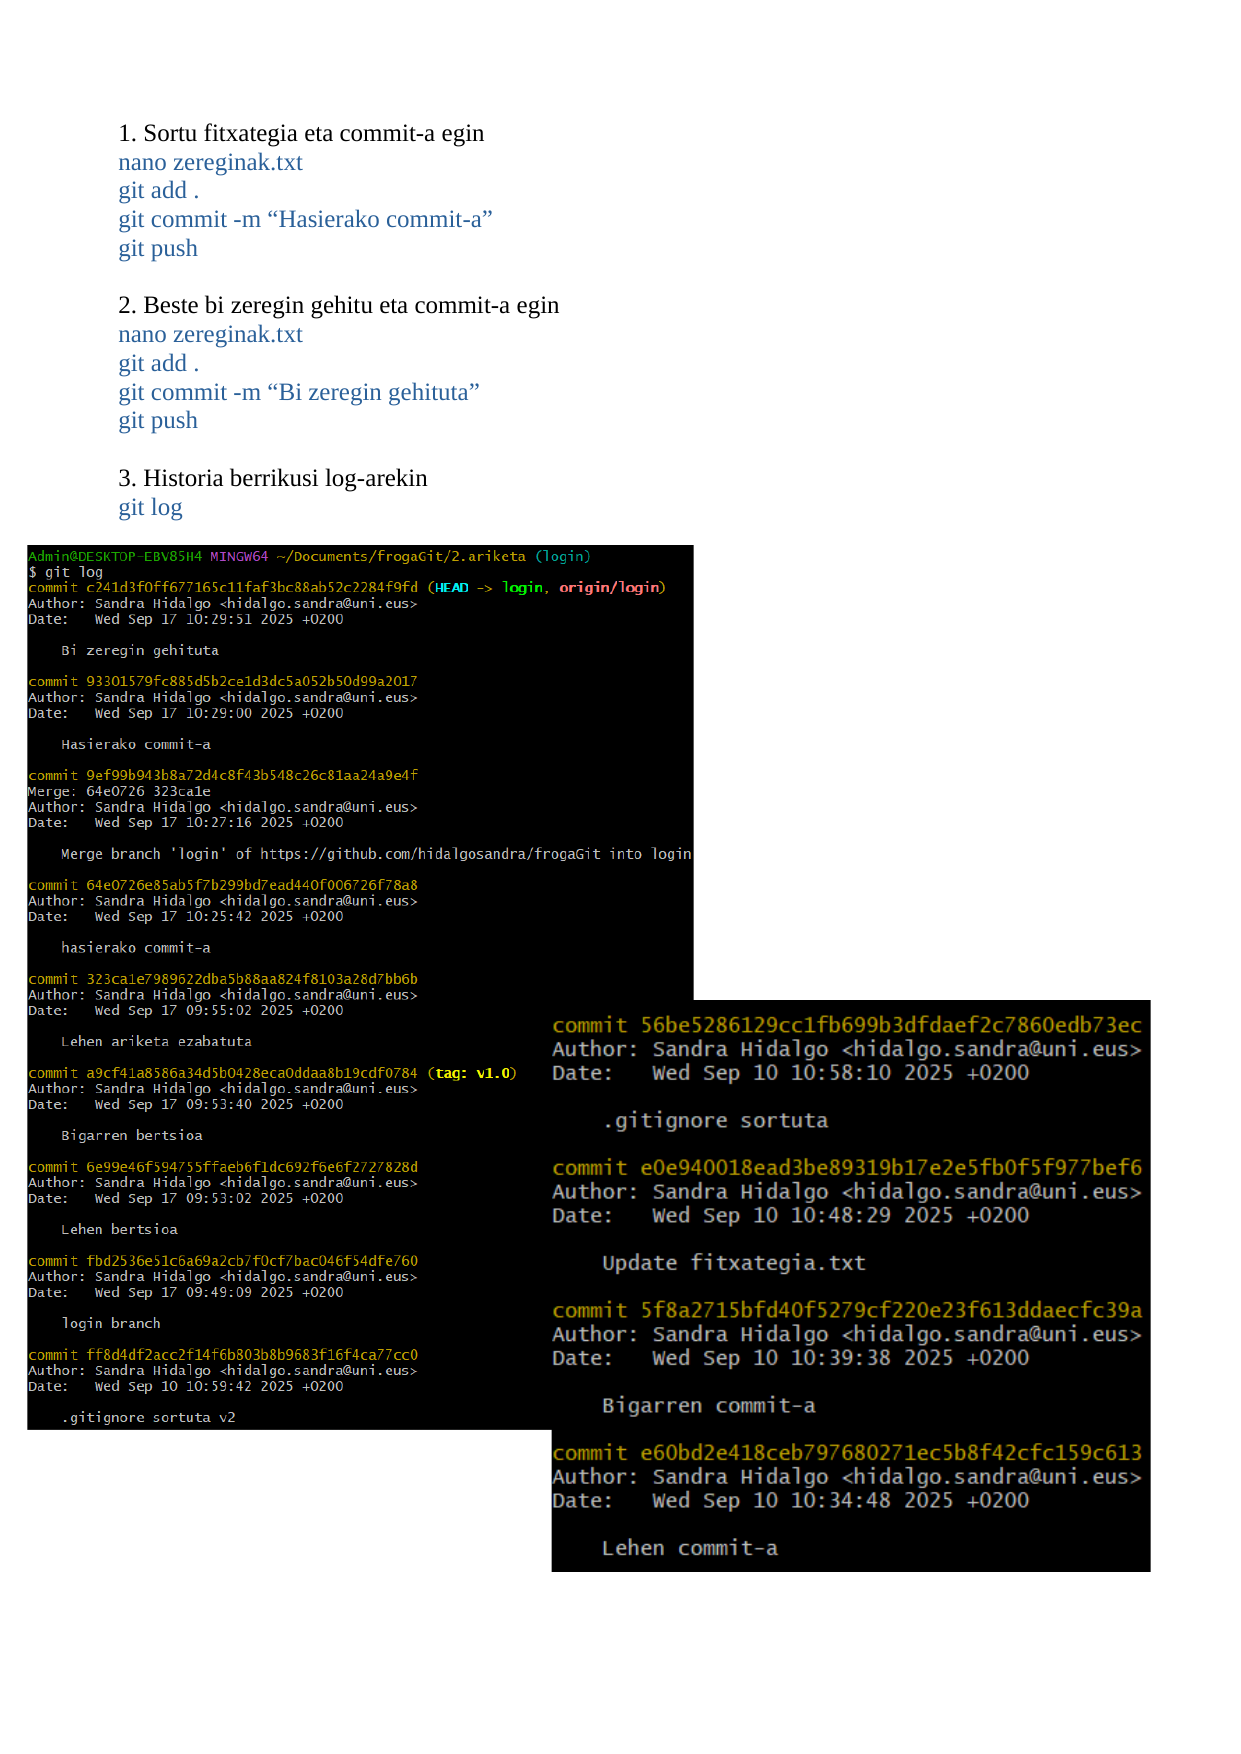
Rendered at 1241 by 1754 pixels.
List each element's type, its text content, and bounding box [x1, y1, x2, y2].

text git log [118, 492, 1122, 521]
text 2. Beste bi zeregin gehitu eta commit-a egin [118, 291, 1122, 319]
text git push [118, 406, 1122, 434]
text git commit -m “Bi zeregin gehituta” [118, 377, 1122, 406]
text git push [118, 233, 1122, 262]
text 1. Sortu fitxategia eta commit-a egin [118, 118, 1122, 147]
text git add . [118, 176, 1122, 204]
text 3. Historia berrikusi log-arekin [118, 463, 1122, 492]
text git add . [118, 348, 1122, 377]
text nano zereginak.txt [118, 147, 1122, 176]
text nano zereginak.txt [118, 319, 1122, 348]
text git commit -m “Hasierako commit-a” [118, 204, 1122, 233]
picture [27, 545, 1151, 1572]
